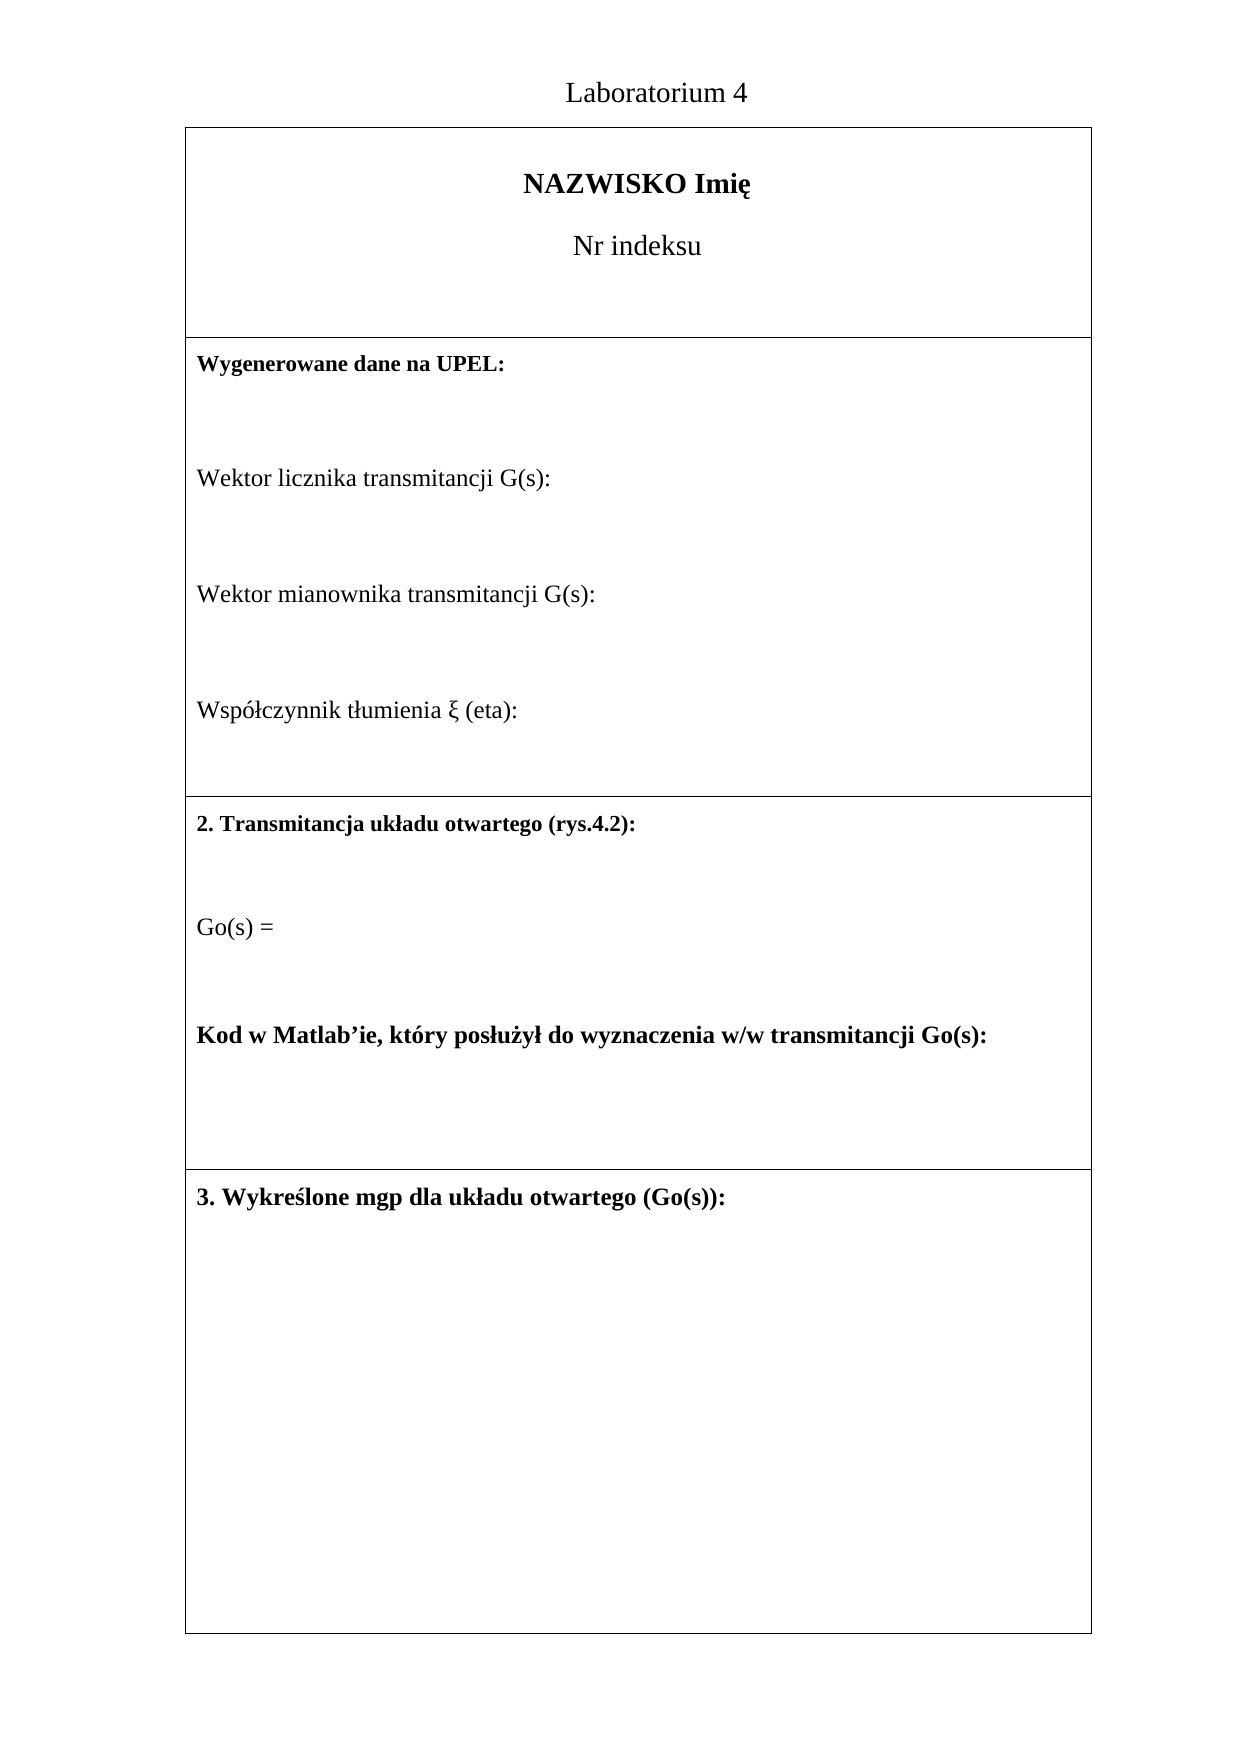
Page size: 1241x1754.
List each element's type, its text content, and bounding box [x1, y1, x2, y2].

table_cell Wygenerowane dane na UPEL: Wektor licznika transmitancji G(s): Wektor mianownika transmitancji G(s): Współczynnik tłumienia ξ (eta): [186, 338, 1091, 796]
table_cell 2. Transmitancja układu otwartego (rys.4.2): Go(s) = Kod w Matlab’ie, który posłużył do wyznaczenia w/w transmitancji Go(s): [186, 797, 1091, 1169]
text Laboratorium 4 [148, 75, 1165, 108]
table_cell 3. Wykreślone mgp dla układu otwartego (Go(s)): [186, 1170, 1091, 1633]
table_header NAZWISKO Imię Nr indeksu [186, 128, 1091, 337]
